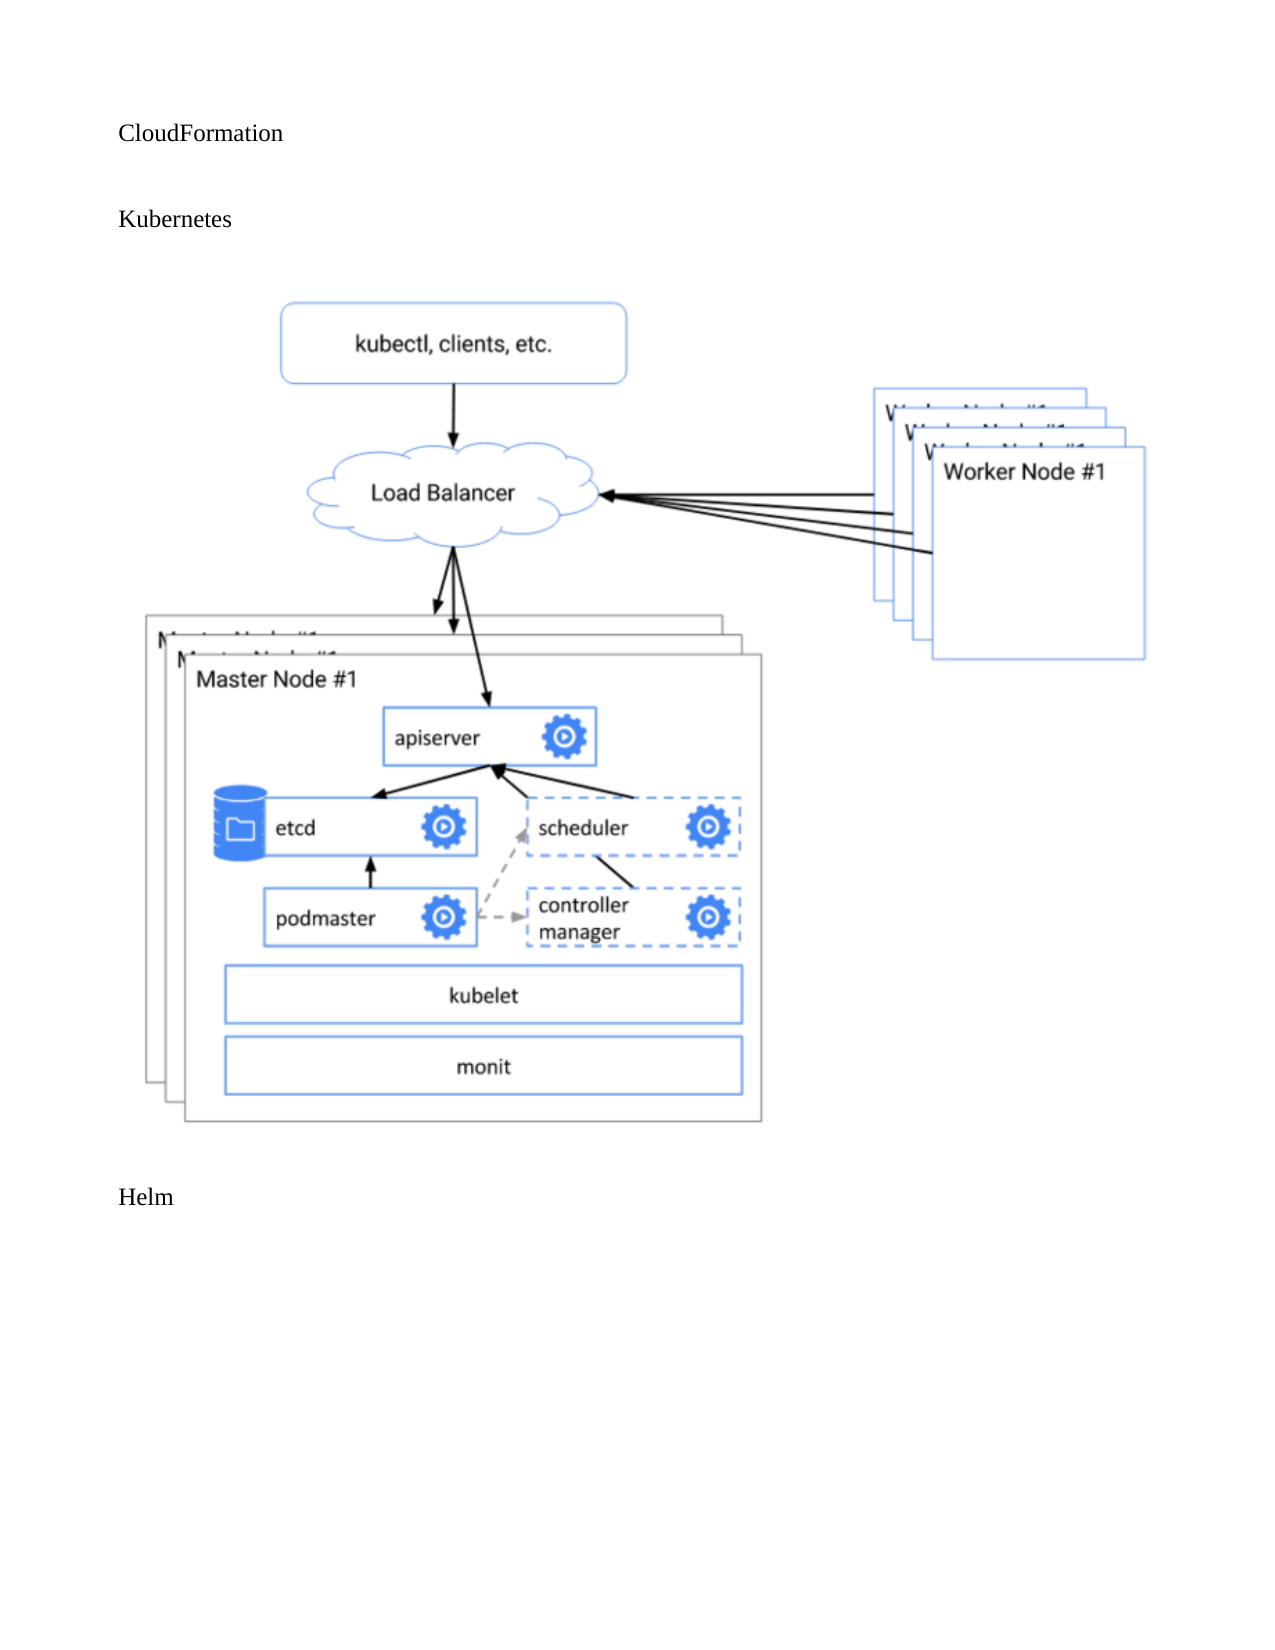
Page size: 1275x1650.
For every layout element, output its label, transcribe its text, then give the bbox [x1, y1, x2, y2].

text Helm [118, 1182, 1157, 1211]
text CloudFormation [118, 118, 1157, 147]
text Kubernetes [118, 204, 1157, 233]
picture [118, 290, 1157, 1125]
